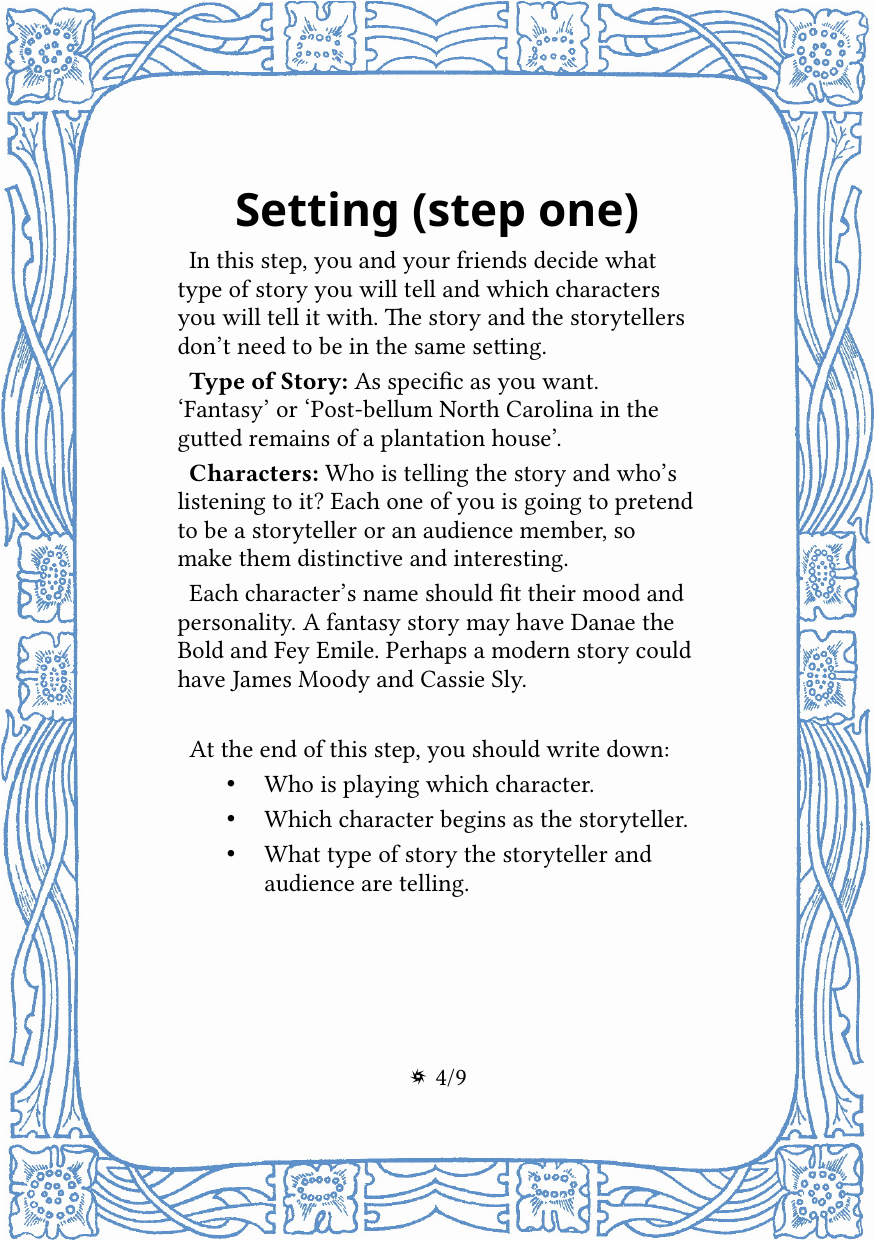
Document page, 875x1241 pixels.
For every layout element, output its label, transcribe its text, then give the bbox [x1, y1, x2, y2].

picture [1, 1, 874, 1240]
text At the end of this step, you should write down: [177, 735, 697, 764]
text Type of Story: As specific as you want. ‘Fantasy’ or ‘Post-bellum North Carolina in the gutted remains of a plantation house’. [177, 367, 697, 452]
list Which character begins as the storyteller. [227, 805, 697, 834]
subtitle Setting (step one) [177, 177, 697, 240]
list Who is playing which character. [227, 770, 697, 799]
text Each character’s name should fit their mood and personality. A fantasy story may have Danae the Bold and Fey Emile. Perhaps a modern story could have James Moody and Cassie Sly. [177, 579, 697, 694]
list What type of story the storyteller and audience are telling. [227, 840, 697, 897]
text In this step, you and your friends decide what type of story you will tell and which characters you will tell it with. The story and the storytellers don’t need to be in the same setting. [177, 246, 697, 360]
text Characters: Who is telling the story and who’s listening to it? Each one of you is going to pretend to be a storyteller or an audience member, so make them distinctive and interesting. [177, 459, 697, 573]
